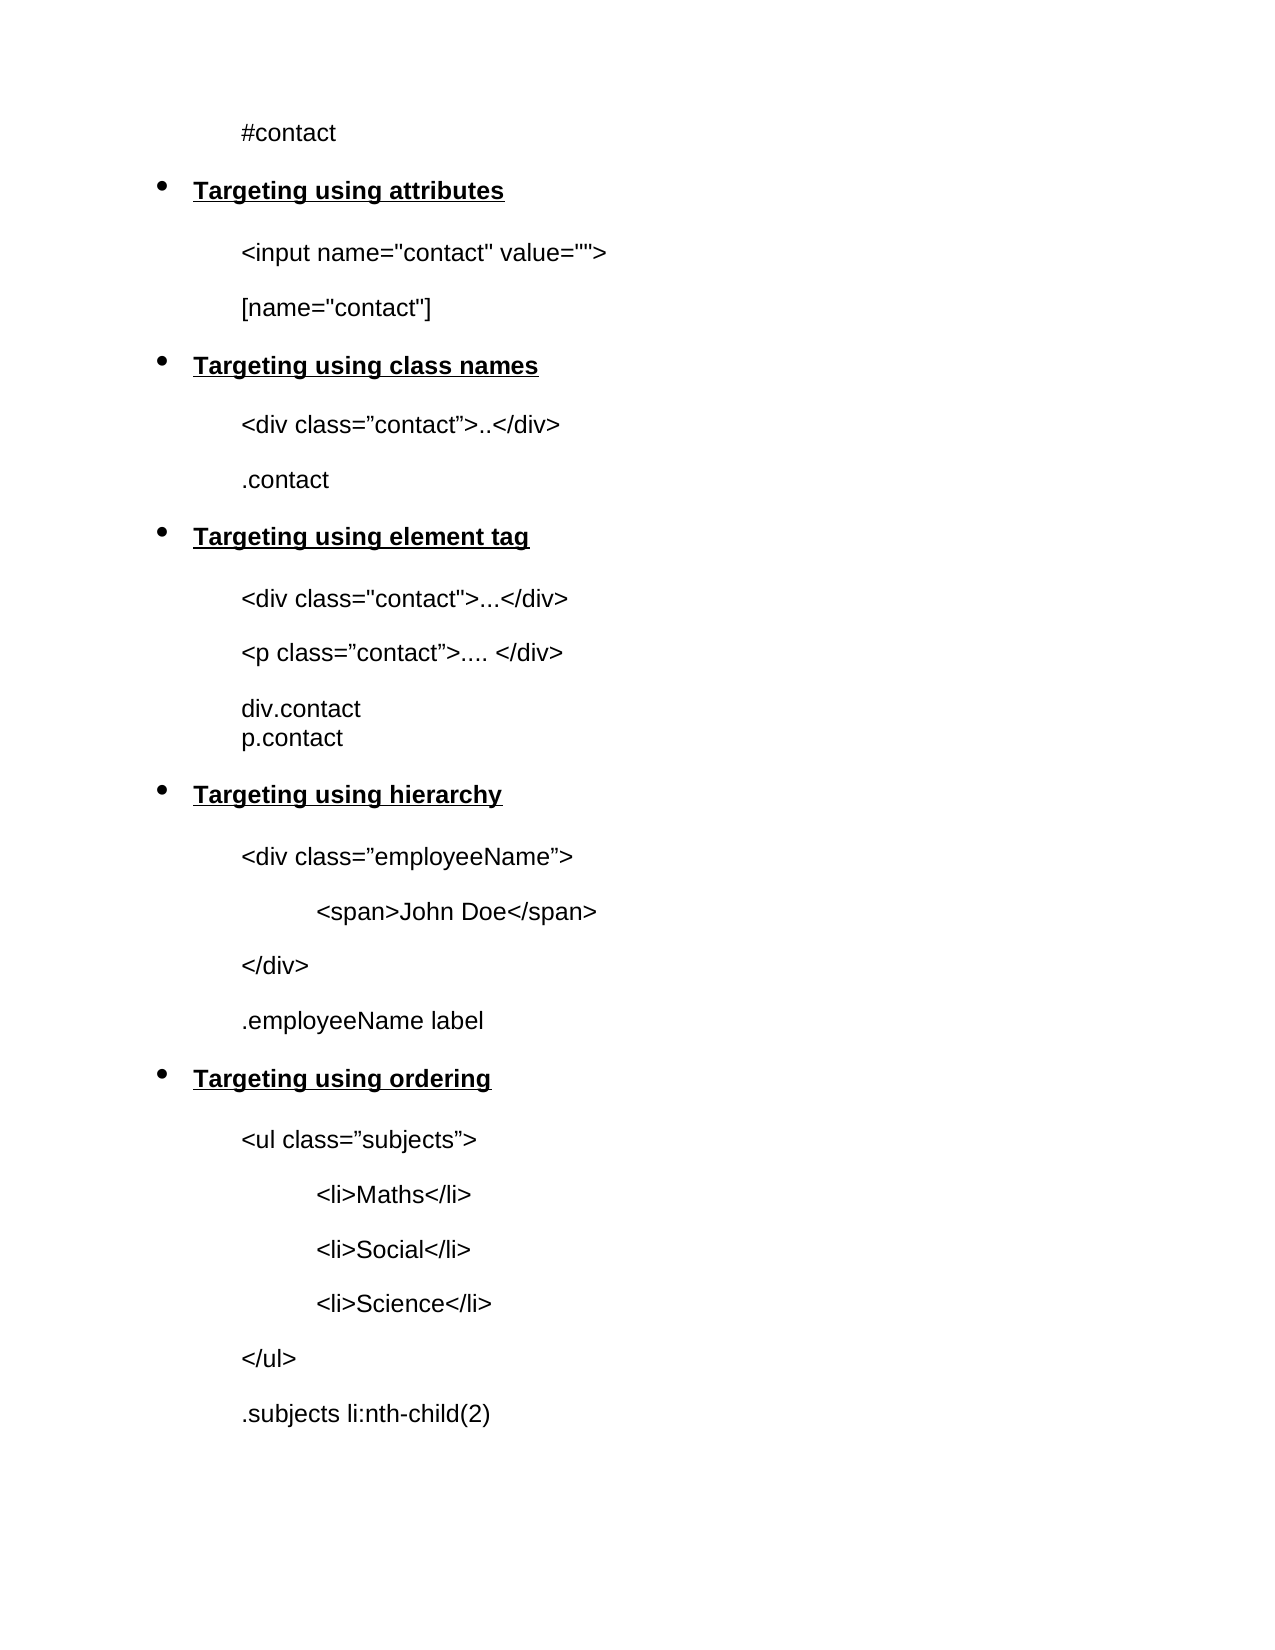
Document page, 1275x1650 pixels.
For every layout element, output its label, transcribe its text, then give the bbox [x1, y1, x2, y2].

text p.contact [241, 723, 1157, 752]
text </ul> [241, 1344, 1157, 1373]
list Targeting using class names [156, 348, 1157, 382]
text #contact [241, 118, 624, 147]
text <li>Science</li> [316, 1289, 1157, 1318]
text <span>John Doe</span> [316, 896, 1157, 925]
text <ul class=”subjects”> [241, 1125, 1157, 1154]
text <li>Social</li> [316, 1234, 1157, 1263]
list Targeting using hierarchy [156, 778, 1157, 812]
list <div class=”contact”>..</div> [203, 410, 1157, 439]
text </div> [241, 951, 1157, 980]
list Targeting using element tag [156, 520, 1157, 554]
list Targeting using attributes [156, 173, 1157, 207]
text <div class="contact">...</div> [241, 583, 1157, 612]
text div.contact [241, 694, 1157, 723]
text <li>Maths</li> [316, 1179, 1157, 1209]
list Targeting using ordering [156, 1061, 1157, 1095]
text .contact [241, 465, 1157, 494]
text <div class=”employeeName”> [241, 841, 1157, 871]
text .employeeName label [241, 1006, 1157, 1035]
text .subjects li:nth-child(2) [241, 1399, 1157, 1428]
text <input name="contact" value=""> [name="contact"] [241, 238, 668, 322]
text <p class=”contact”>.... </div> [241, 638, 770, 667]
